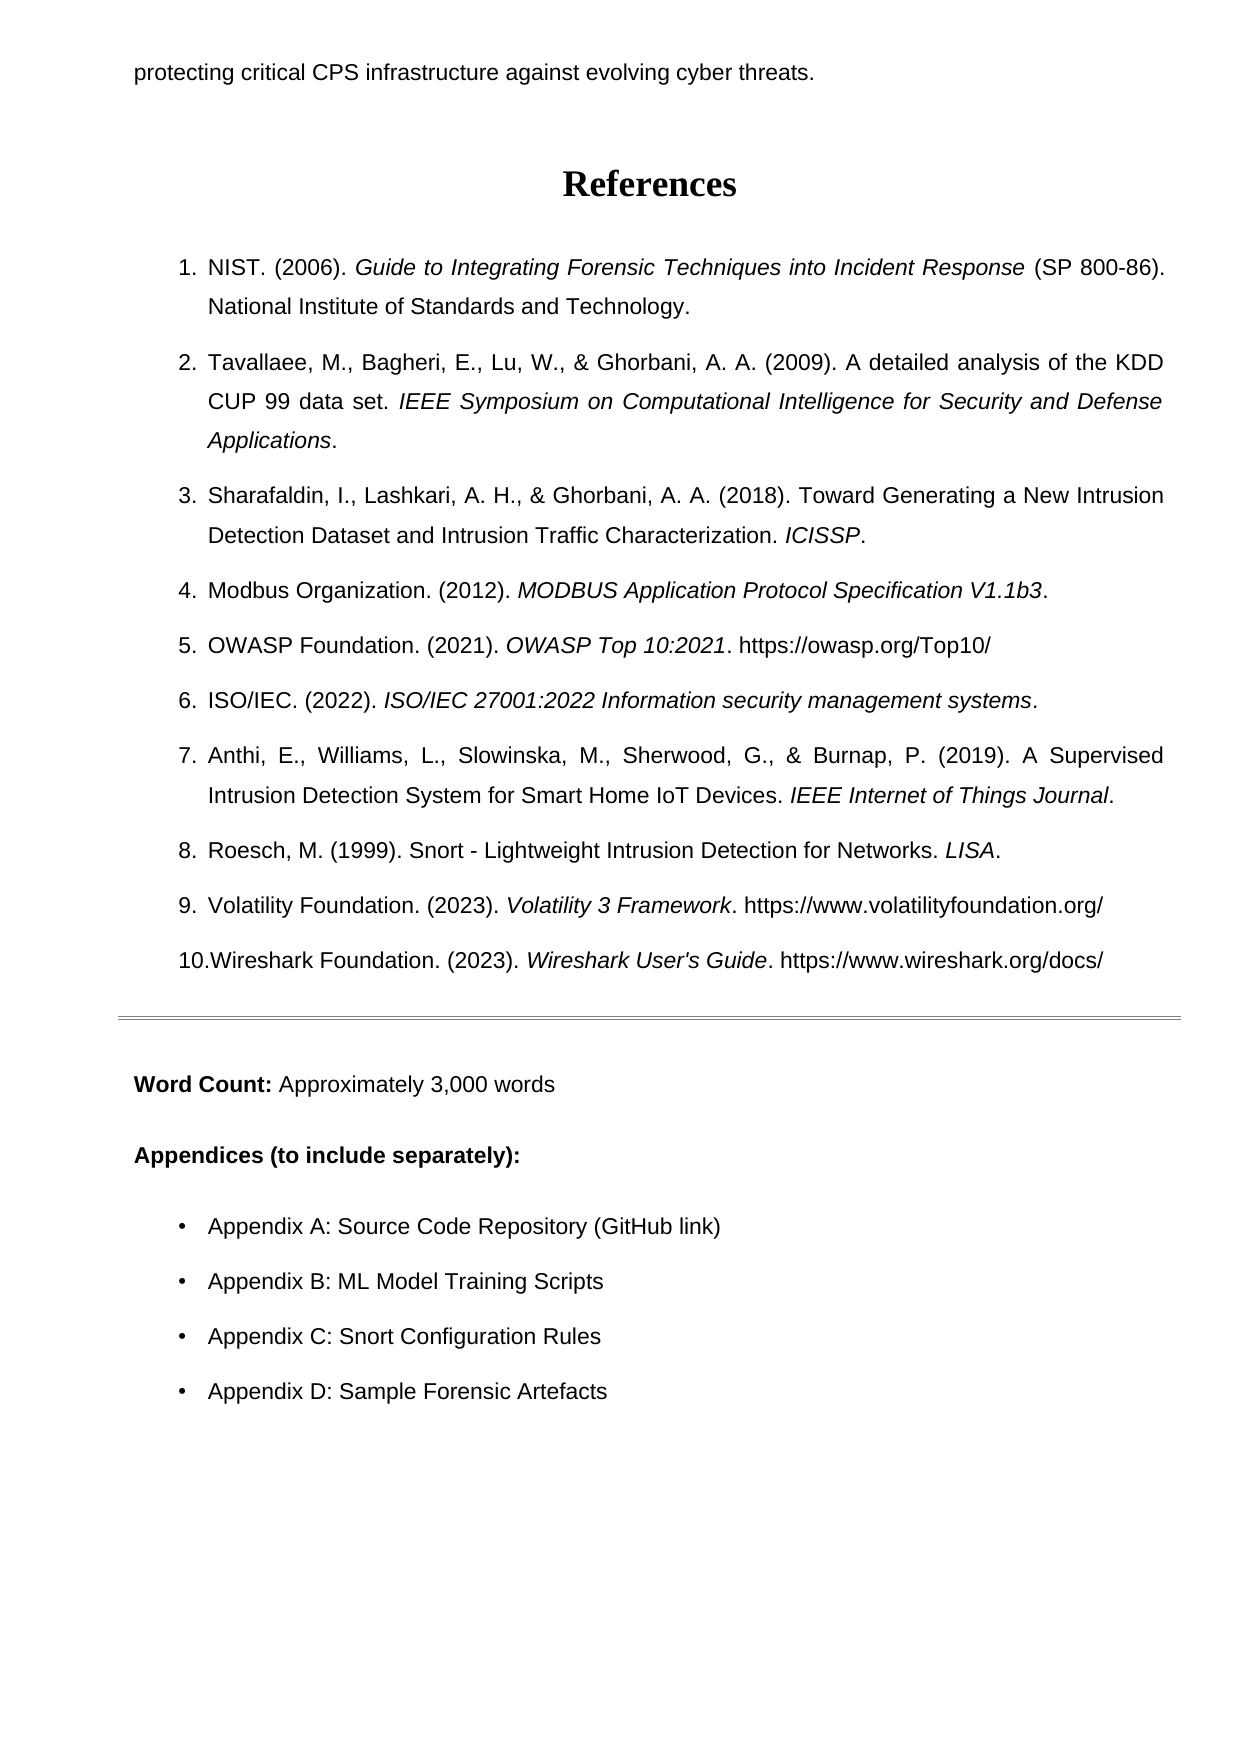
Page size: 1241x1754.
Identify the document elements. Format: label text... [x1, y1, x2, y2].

text Appendices (to include separately): [134, 1142, 1166, 1168]
list OWASP Foundation. (2021). OWASP Top 10:2021. https://owasp.org/Top10/ [178, 632, 1166, 658]
list Appendix B: ML Model Training Scripts [178, 1268, 1166, 1294]
list Tavallaee, M., Bagheri, E., Lu, W., & Ghorbani, A. A. (2009). A detailed analysis of the KDD CUP 99 data set. IEEE Symposium on Computational Intelligence for Security and Defense Applications. [178, 348, 1166, 454]
list NIST. (2006). Guide to Integrating Forensic Techniques into Incident Response (SP 800-86). National Institute of Standards and Technology. [178, 254, 1166, 320]
list Appendix C: Snort Configuration Rules [178, 1323, 1166, 1349]
list Sharafaldin, I., Lashkari, A. H., & Ghorbani, A. A. (2018). Toward Generating a New Intrusion Detection Dataset and Intrusion Traffic Characterization. ICISSP. [178, 482, 1166, 548]
text Word Count: Approximately 3,000 words [134, 1071, 1166, 1098]
list ISO/IEC. (2022). ISO/IEC 27001:2022 Information security management systems. [178, 687, 1166, 714]
subtitle References [118, 161, 1181, 204]
list Appendix A: Source Code Repository (GitHub link) [178, 1213, 1166, 1239]
list Anthi, E., Williams, L., Slowinska, M., Sherwood, G., & Burnap, P. (2019). A Supervised Intrusion Detection System for Smart Home IoT Devices. IEEE Internet of Things Journal. [178, 742, 1166, 808]
text protecting critical CPS infrastructure against evolving cyber threats. [134, 59, 1166, 85]
list Wireshark Foundation. (2023). Wireshark User's Guide. https://www.wireshark.org/docs/ [178, 947, 1166, 973]
list Modbus Organization. (2012). MODBUS Application Protocol Specification V1.1b3. [178, 577, 1166, 603]
list Volatility Foundation. (2023). Volatility 3 Framework. https://www.volatilityfoundation.org/ [178, 892, 1166, 918]
list Roesch, M. (1999). Snort - Lightweight Intrusion Detection for Networks. LISA. [178, 837, 1166, 863]
list Appendix D: Sample Forensic Artefacts [178, 1378, 1166, 1404]
